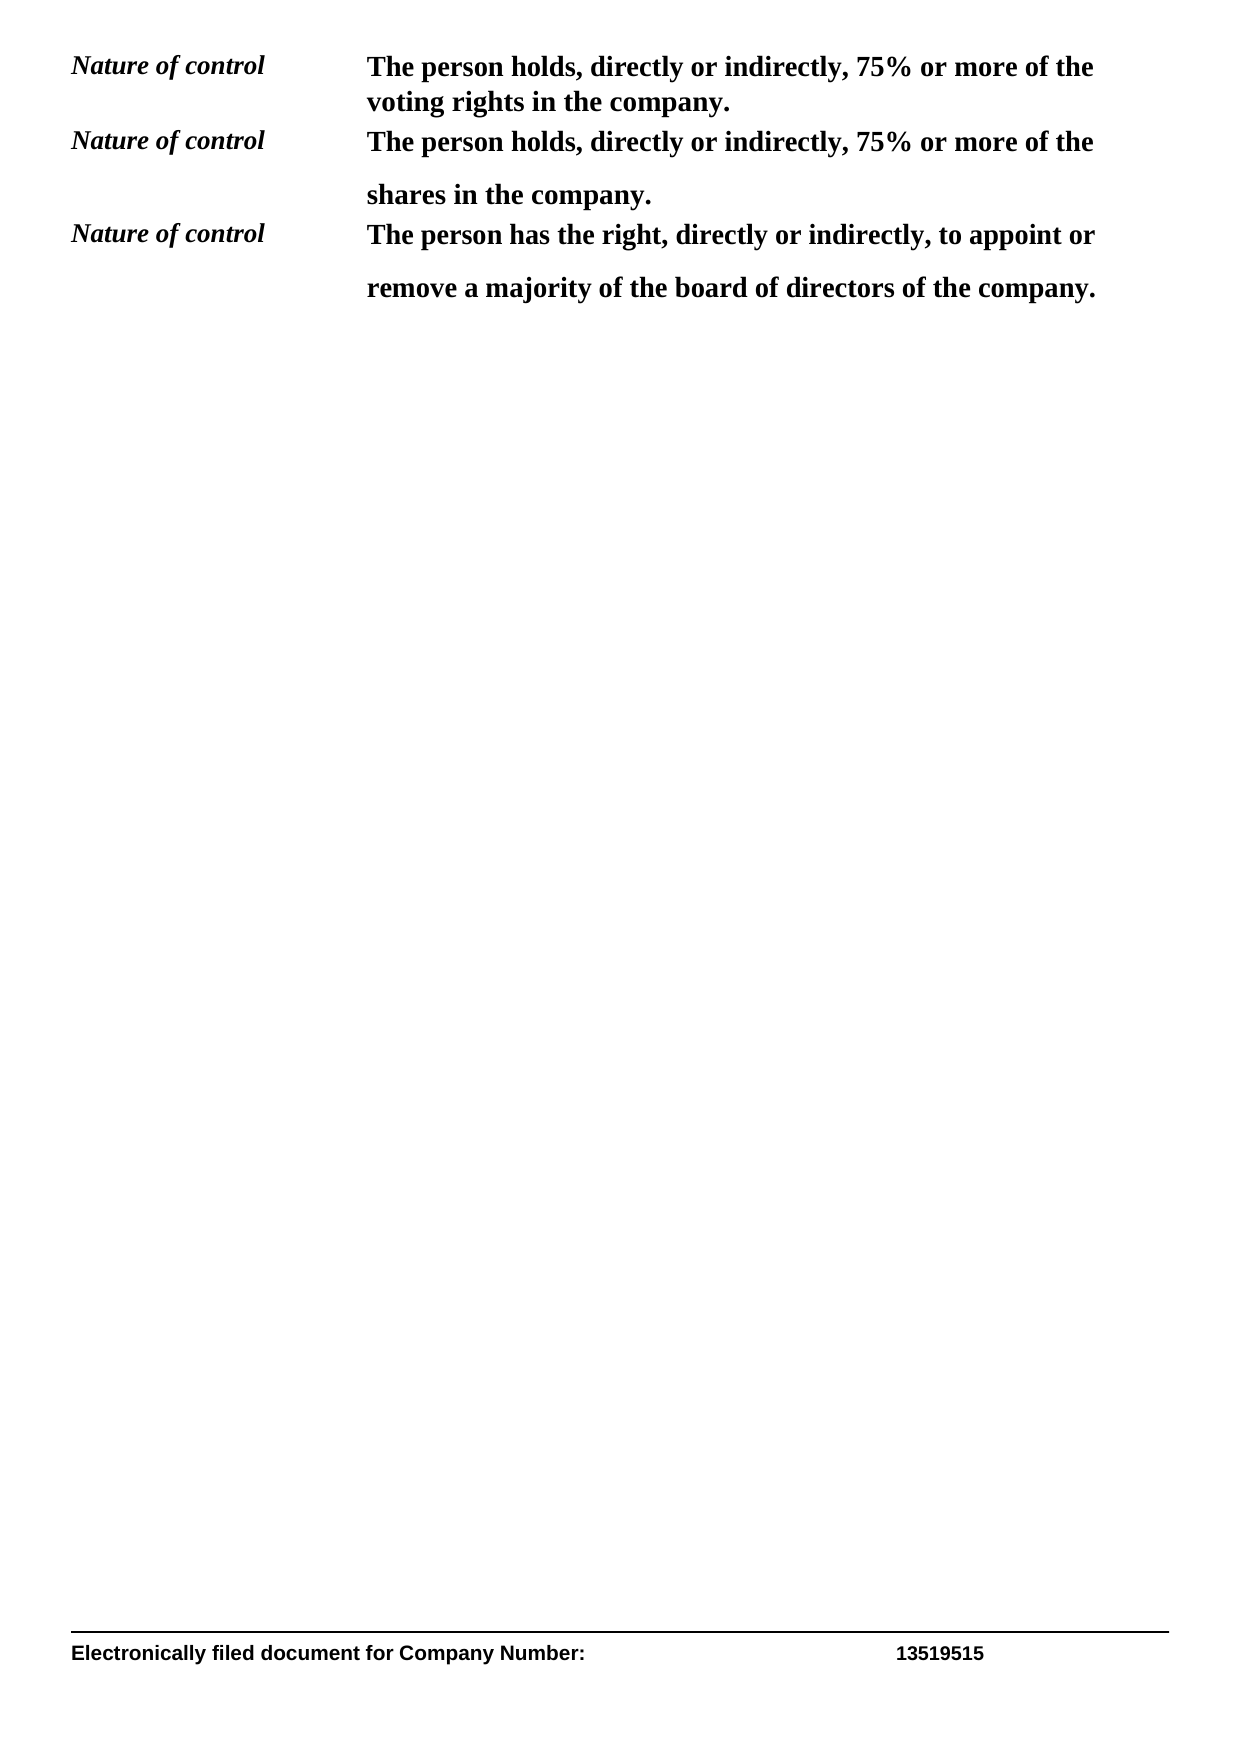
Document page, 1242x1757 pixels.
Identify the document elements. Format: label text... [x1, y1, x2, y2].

table_cell Nature of control [71, 217, 314, 270]
table_cell Nature of control [71, 124, 314, 177]
table_cell shares in the company. [315, 177, 1104, 217]
table_header Nature of control [71, 49, 314, 84]
table_cell [71, 270, 314, 311]
text Electronically filed document for Company Number: 13519515 [71, 1641, 1104, 1664]
table_cell remove a majority of the board of directors of the company. [315, 270, 1104, 311]
table_cell [71, 177, 314, 217]
table_cell The person has the right, directly or indirectly, to appoint or [315, 217, 1104, 270]
table_header The person holds, directly or indirectly, 75% or more of the [315, 49, 1104, 84]
table_cell [71, 84, 314, 124]
table_cell voting rights in the company. [315, 84, 1104, 124]
table_cell The person holds, directly or indirectly, 75% or more of the [315, 124, 1104, 177]
